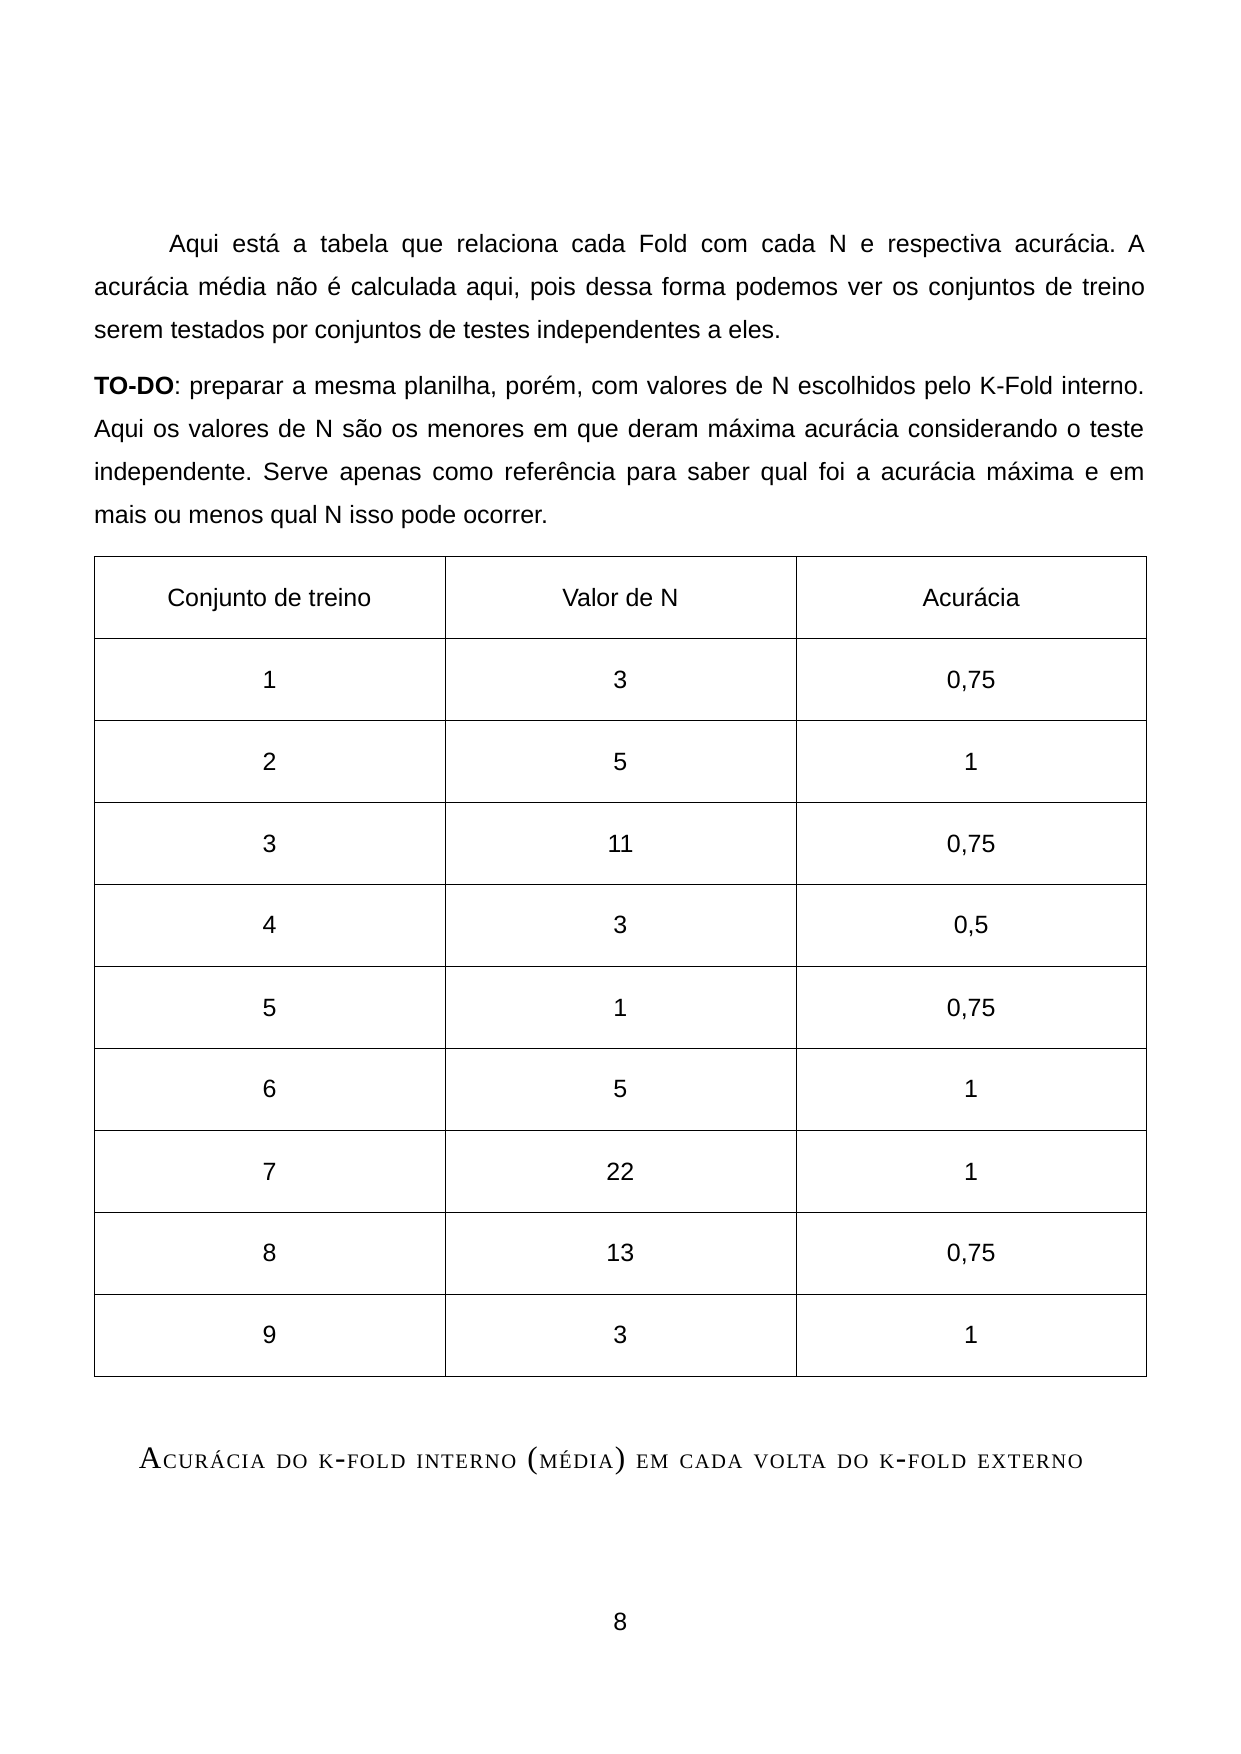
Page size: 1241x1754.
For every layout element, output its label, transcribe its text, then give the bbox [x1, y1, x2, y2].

table_cell 3 [446, 639, 796, 720]
table_cell 3 [446, 885, 796, 966]
table_cell 22 [446, 1131, 796, 1212]
table_cell 4 [95, 885, 445, 966]
table_cell 6 [95, 1049, 445, 1130]
table_header Acurácia [797, 557, 1146, 638]
table_cell 0,75 [797, 639, 1146, 720]
table_cell 3 [446, 1295, 796, 1376]
table_cell 0,75 [797, 803, 1146, 884]
table_cell 2 [95, 721, 445, 802]
table_cell 3 [95, 803, 445, 884]
table_cell 1 [797, 1049, 1146, 1130]
table_cell 5 [446, 721, 796, 802]
table_cell 13 [446, 1213, 796, 1294]
table_cell 7 [95, 1131, 445, 1212]
table_cell 1 [797, 721, 1146, 802]
subtitle Acurácia do k-fold interno (média) em cada volta do k-fold externo [139, 1440, 1146, 1476]
table_cell 1 [797, 1295, 1146, 1376]
table_cell 1 [446, 967, 796, 1048]
table_cell 5 [446, 1049, 796, 1130]
table_cell 0,75 [797, 967, 1146, 1048]
table_cell 0,5 [797, 885, 1146, 966]
table_cell 9 [95, 1295, 445, 1376]
table_header Valor de N [446, 557, 796, 638]
table_cell 0,75 [797, 1213, 1146, 1294]
table_cell 8 [95, 1213, 445, 1294]
text TO-DO: preparar a mesma planilha, porém, com valores de N escolhidos pelo K-Fold interno. Aqui os valores de N são os menores em que deram máxima acurácia considerando o teste independente. Serve apenas como referência para saber qual foi a acurácia máxima e em mais ou menos qual N isso pode ocorrer. [94, 371, 1146, 529]
table_header Conjunto de treino [95, 557, 445, 638]
text Aqui está a tabela que relaciona cada Fold com cada N e respectiva acurácia. A acurácia média não é calculada aqui, pois dessa forma podemos ver os conjuntos de treino serem testados por conjuntos de testes independentes a eles. [94, 229, 1146, 344]
table_cell 11 [446, 803, 796, 884]
table_cell 1 [95, 639, 445, 720]
table_cell 1 [797, 1131, 1146, 1212]
table_cell 5 [95, 967, 445, 1048]
